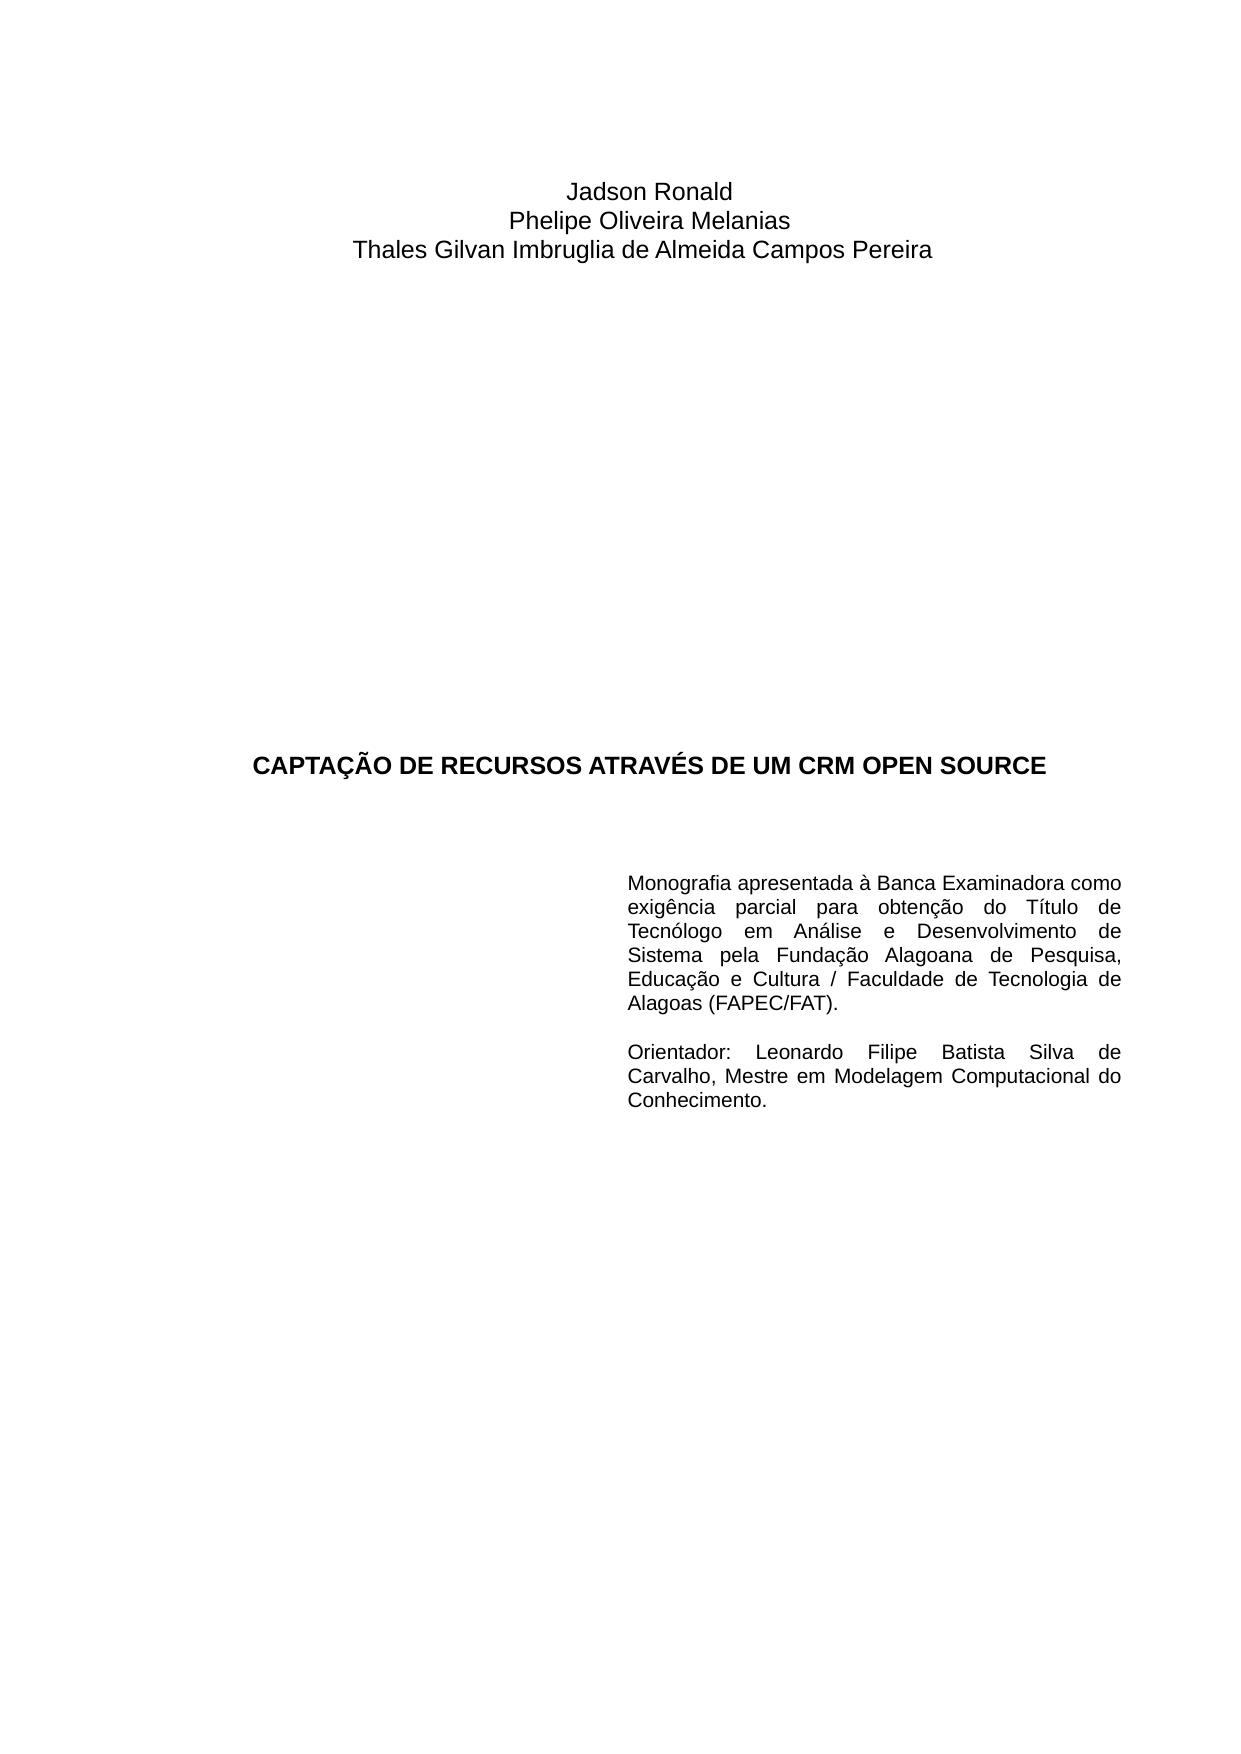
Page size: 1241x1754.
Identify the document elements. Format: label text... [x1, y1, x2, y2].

text Thales Gilvan Imbruglia de Almeida Campos Pereira [177, 235, 1122, 263]
text Phelipe Oliveira Melanias [177, 206, 1122, 235]
text CAPTAÇÃO DE RECURSOS ATRAVÉS DE UM CRM OPEN SOURCE [177, 751, 1122, 780]
text Orientador: Leonardo Filipe Batista Silva de Carvalho, Mestre em Modelagem Computacional do Conhecimento. [627, 1040, 1122, 1112]
text Monografia apresentada à Banca Examinadora como exigência parcial para obtenção do Título de Tecnólogo em Análise e Desenvolvimento de Sistema pela Fundação Alagoana de Pesquisa, Educação e Cultura / Faculdade de Tecnologia de Alagoas (FAPEC/FAT). [627, 871, 1122, 1015]
text Jadson Ronald [177, 177, 1122, 206]
